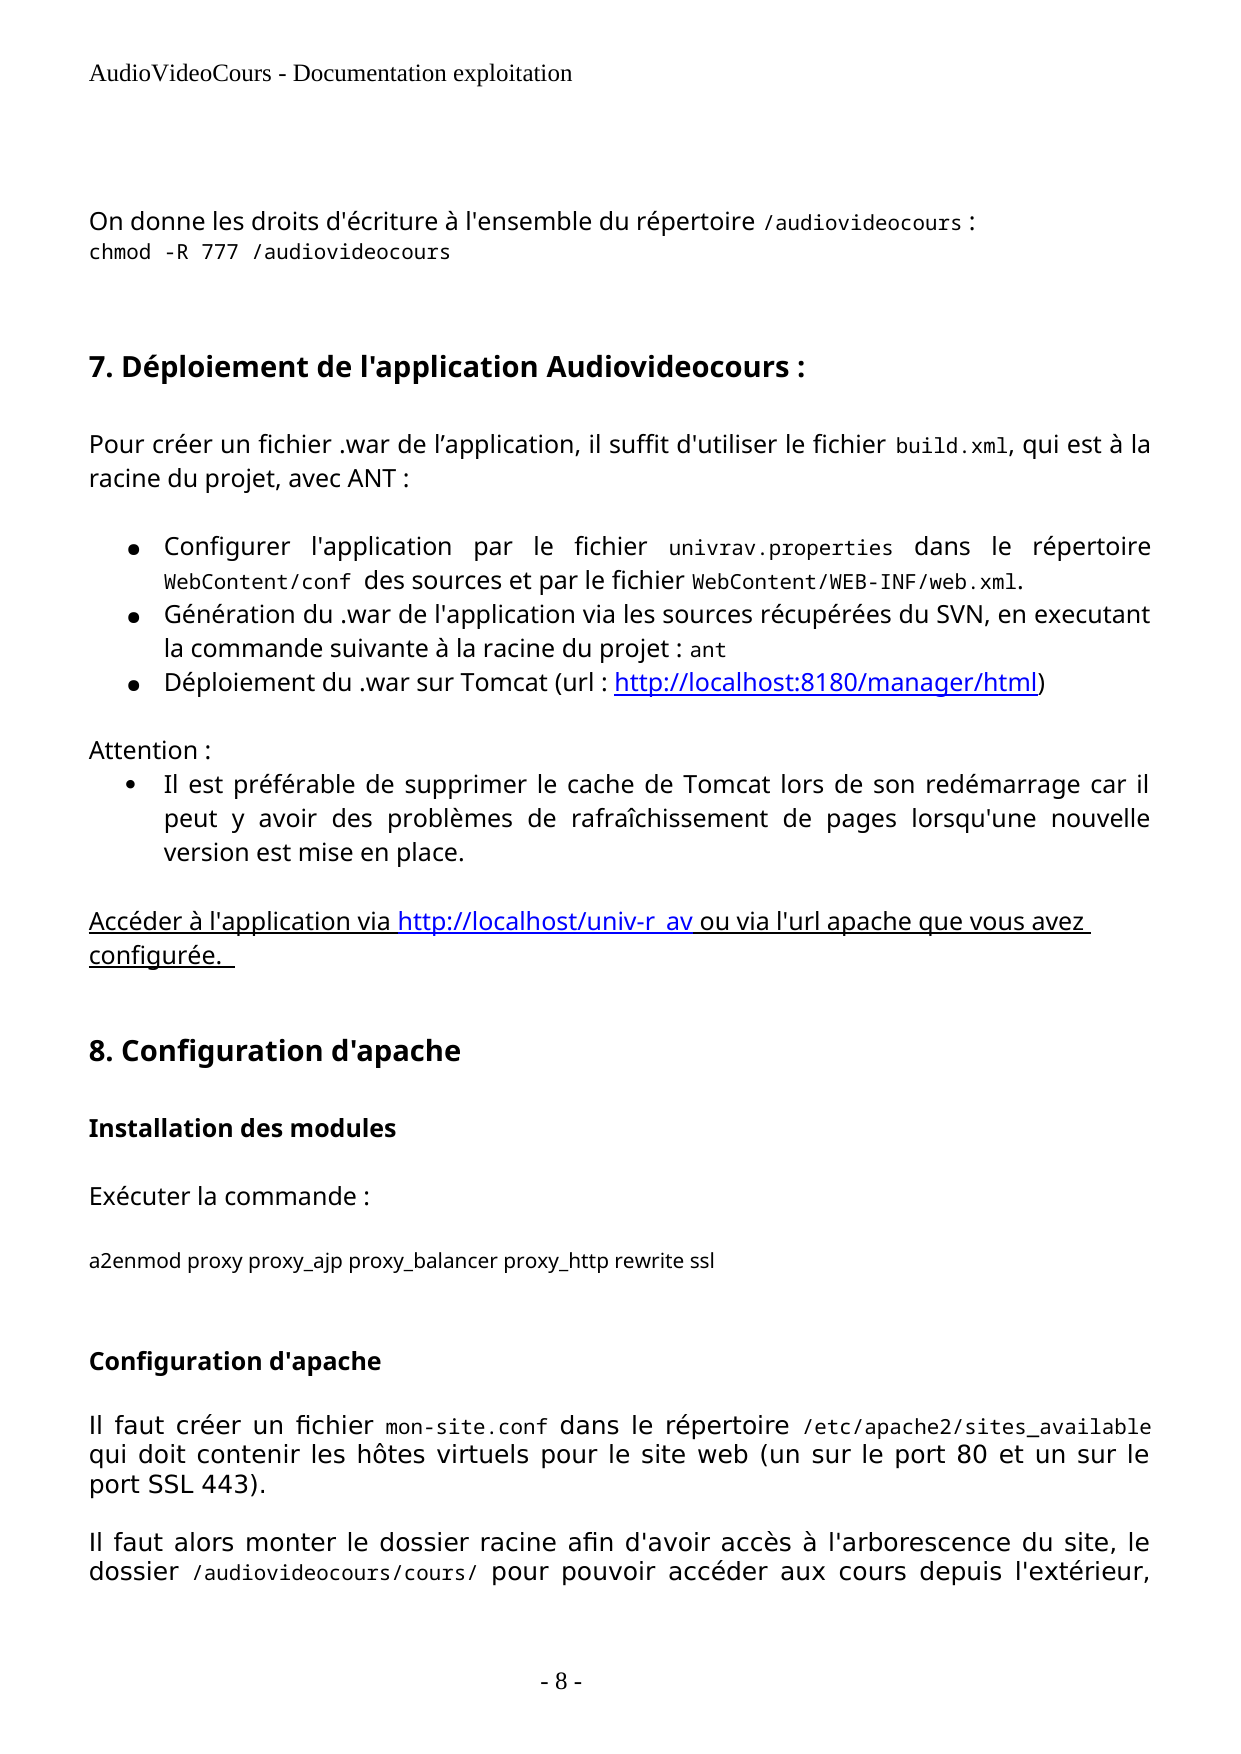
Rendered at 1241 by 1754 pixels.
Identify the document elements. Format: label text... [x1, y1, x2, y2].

text Il faut créer un fichier mon-site.conf dans le répertoire /etc/apache2/sites_available qui doit contenir les hôtes virtuels pour le site web (un sur le port 80 et un sur le port SSL 443). [88, 1411, 1152, 1499]
list Génération du .war de l'application via les sources récupérées du SVN, en executant la commande suivante à la racine du projet : ant [126, 597, 1152, 665]
text Accéder à l'application via http://localhost/univ-r_av ou via l'url apache que vous avez configurée. [88, 903, 1152, 971]
text Exécuter la commande : [88, 1178, 1152, 1213]
text Il faut alors monter le dossier racine afin d'avoir accès à l'arborescence du site, le dossier /audiovideocours/cours/ pour pouvoir accéder aux cours depuis l'extérieur, [88, 1528, 1152, 1587]
list Il est préférable de supprimer le cache de Tomcat lors de son redémarrage car il peut y avoir des problèmes de rafraîchissement de pages lorsqu'une nouvelle version est mise en place. [126, 767, 1152, 869]
text Attention : [88, 733, 1152, 767]
text Configuration d'apache [88, 1343, 1152, 1377]
text Installation des modules [88, 1110, 1152, 1144]
text On donne les droits d'écriture à l'ensemble du répertoire /audiovideocours : [88, 203, 1152, 237]
text chmod -R 777 /audiovideocours [88, 237, 1152, 266]
list Déploiement du .war sur Tomcat (url : http://localhost:8180/manager/html) [126, 665, 1152, 699]
list Configurer l'application par le fichier univrav.properties dans le répertoire WebContent/conf des sources et par le fichier WebContent/WEB-INF/web.xml. [126, 528, 1152, 597]
text Pour créer un fichier .war de l’application, il suffit d'utiliser le fichier build.xml, qui est à la racine du projet, avec ANT : [88, 426, 1152, 494]
subtitle 8. Configuration d'apache [88, 1030, 1152, 1070]
subtitle 7. Déploiement de l'application Audiovideocours : [88, 346, 1152, 386]
text a2enmod proxy proxy_ajp proxy_balancer proxy_http rewrite ssl [88, 1247, 1152, 1275]
